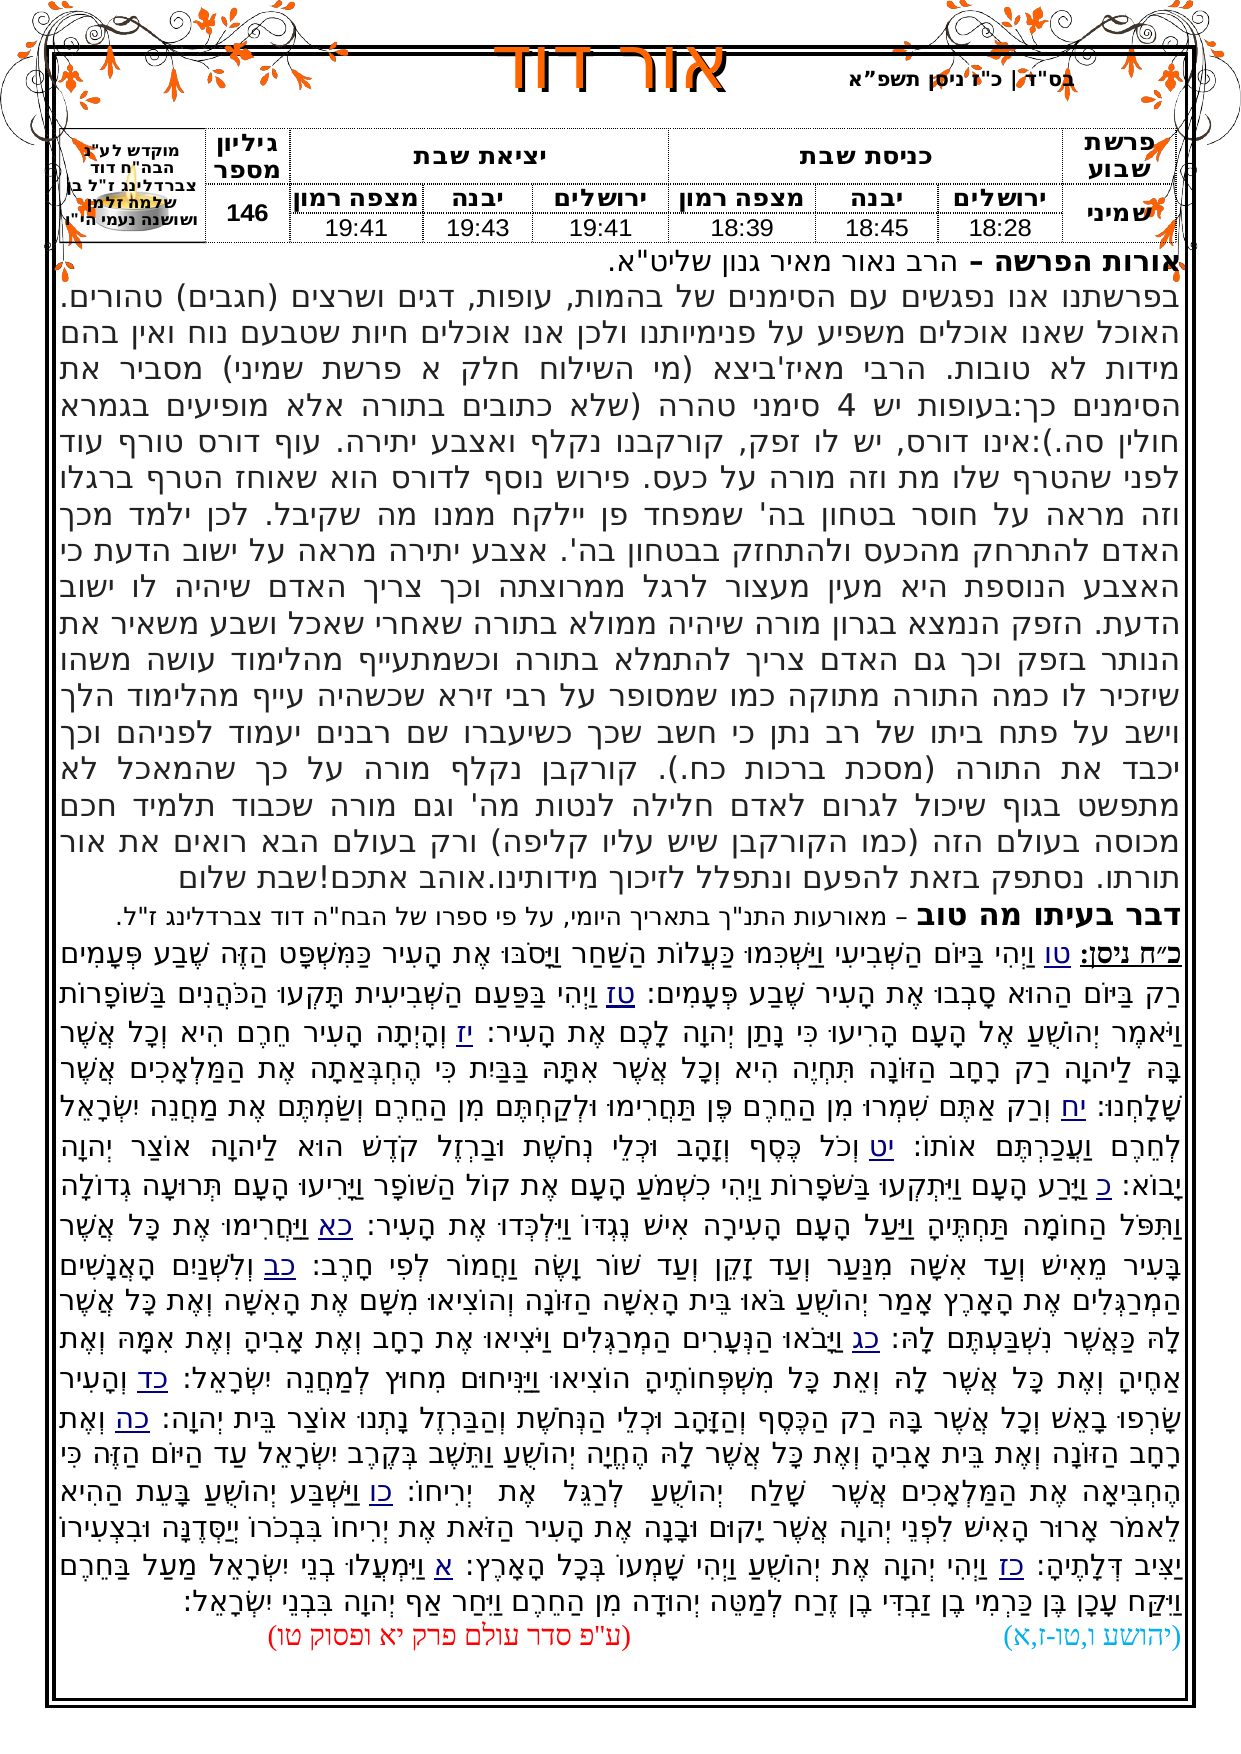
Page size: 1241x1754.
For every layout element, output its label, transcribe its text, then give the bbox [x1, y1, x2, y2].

list (יהושע ו,טו-ז,א) (ע''פ סדר עולם פרק יא ופסוק טו) [59, 1618, 1182, 1652]
picture [341, 221, 349, 229]
list כ״ח ניסן: טו וַיְהִי בַּיּוֹם הַשְּׁבִיעִי וַיַּשְׁכִּמוּ כַּעֲלוֹת הַשַּׁחַר וַיָּסֹבּוּ אֶת הָעִיר כַּמִּשְׁפָּט הַזֶּה שֶׁבַע פְּעָמִים רַק בַּיּוֹם הַהוּא סָבְבוּ אֶת הָעִיר שֶׁבַע פְּעָמִים: טז וַיְהִי בַּפַּעַם הַשְּׁבִיעִית תָּקְעוּ הַכֹּהֲנִים בַּשּׁוֹפָרוֹת וַיֹּאמֶר יְהוֹשֻׁעַ אֶל הָעָם הָרִיעוּ כִּי נָתַן יְהוָה לָכֶם אֶת הָעִיר: יז וְהָיְתָה הָעִיר חֵרֶם הִיא וְכָל אֲשֶׁר בָּהּ לַיהוָה רַק רָחָב הַזּוֹנָה תִּחְיֶה הִיא וְכָל אֲשֶׁר אִתָּהּ בַּבַּיִת כִּי הֶחְבְּאַתָה אֶת הַמַּלְאָכִים אֲשֶׁר שָׁלָחְנוּ: יח וְרַק אַתֶּם שִׁמְרוּ מִן הַחֵרֶם פֶּן תַּחֲרִימוּ וּלְקַחְתֶּם מִן הַחֵרֶם וְשַׂמְתֶּם אֶת מַחֲנֵה יִשְׂרָאֵל לְחֵרֶם וַעֲכַרְתֶּם אוֹתוֹ: יט וְכֹל כֶּסֶף וְזָהָב וּכְלֵי נְחֹשֶׁת וּבַרְזֶל קֹדֶשׁ הוּא לַיהוָה אוֹצַר יְהוָה יָבוֹא: כ וַיָּרַע הָעָם וַיִּתְקְעוּ בַּשֹּׁפָרוֹת וַיְהִי כִשְׁמֹעַ הָעָם אֶת קוֹל הַשּׁוֹפָר וַיָּרִיעוּ הָעָם תְּרוּעָה גְדוֹלָה וַתִּפֹּל הַחוֹמָה תַּחְתֶּיהָ וַיַּעַל הָעָם הָעִירָה אִישׁ נֶגְדּוֹ וַיִּלְכְּדוּ אֶת הָעִיר: כא וַיַּחֲרִימוּ אֶת כָּל אֲשֶׁר בָּעִיר מֵאִישׁ וְעַד אִשָּׁה מִנַּעַר וְעַד זָקֵן וְעַד שׁוֹר וָשֶׂה וַחֲמוֹר לְפִי חָרֶב: כב וְלִשְׁנַיִם הָאֲנָשִׁים הַמְרַגְּלִים אֶת הָאָרֶץ אָמַר יְהוֹשֻׁעַ בֹּאוּ בֵּית הָאִשָּׁה הַזּוֹנָה וְהוֹצִיאוּ מִשָּׁם אֶת הָאִשָּׁה וְאֶת כָּל אֲשֶׁר לָהּ כַּאֲשֶׁר נִשְׁבַּעְתֶּם לָהּ: כג וַיָּבֹאוּ הַנְּעָרִים הַמְרַגְּלִים וַיֹּצִיאוּ אֶת רָחָב וְאֶת אָבִיהָ וְאֶת אִמָּהּ וְאֶת אַחֶיהָ וְאֶת כָּל אֲשֶׁר לָהּ וְאֵת כָּל מִשְׁפְּחוֹתֶיהָ הוֹצִיאוּ וַיַּנִּיחוּם מִחוּץ לְמַחֲנֵה יִשְׂרָאֵל: כד וְהָעִיר שָׂרְפוּ בָאֵשׁ וְכָל אֲשֶׁר בָּהּ רַק הַכֶּסֶף וְהַזָּהָב וּכְלֵי הַנְּחֹשֶׁת וְהַבַּרְזֶל נָתְנוּ אוֹצַר בֵּית יְהוָה: כה וְאֶת רָחָב הַזּוֹנָה וְאֶת בֵּית אָבִיהָ וְאֶת כָּל אֲשֶׁר לָהּ הֶחֱיָה יְהוֹשֻׁעַ וַתֵּשֶׁב בְּקֶרֶב יִשְׂרָאֵל עַד הַיּוֹם הַזֶּה כִּי הֶחְבִּיאָה אֶת הַמַּלְאָכִים אֲשֶׁר שָׁלַח יְהוֹשֻׁעַ לְרַגֵּל אֶת יְרִיחוֹ: כו וַיַּשְׁבַּע יְהוֹשֻׁעַ בָּעֵת הַהִיא לֵאמֹר אָרוּר הָאִישׁ לִפְנֵי יְהוָה אֲשֶׁר יָקוּם וּבָנָה אֶת הָעִיר הַזֹּאת אֶת יְרִיחוֹ בִּבְכֹרוֹ יְיַסְּדֶנָּה וּבִצְעִירוֹ יַצִּיב דְּלָתֶיהָ: כז וַיְהִי יְהוָה אֶת יְהוֹשֻׁעַ וַיְהִי שָׁמְעוֹ בְּכָל הָאָרֶץ: א וַיִּמְעֲלוּ בְנֵי יִשְׂרָאֵל מַעַל בַּחֵרֶם וַיִּקַּח עָכָן בֶּן כַּרְמִי בֶן זַבְדִּי בֶן זֶרַח לְמַטֵּה יְהוּדָה מִן הַחֵרֶם וַיִּחַר אַף יְהוָה בִּבְנֵי יִשְׂרָאֵל: [59, 932, 1182, 1618]
text דבר בעיתו מה טוב – מאורעות התנ"ך בתאריך היומי, על פי ספרו של הבח"ה דוד צברדלינג ז"ל. [59, 896, 1182, 932]
picture [892, 0, 1241, 282]
text בפרשתנו אנו נפגשים עם הסימנים של בהמות, עופות, דגים ושרצים (חגבים) טהורים.האוכל שאנו אוכלים משפיע על פנימיותנו ולכן אנו אוכלים חיות שטבעם נוח ואין בהם מידות לא טובות. הרבי מאיז'ביצא (מי השילוח חלק א פרשת שמיני) מסביר את הסימנים כך:בעופות יש 4 סימני טהרה (שלא כתובים בתורה אלא מופיעים בגמרא חולין סה.):אינו דורס, יש לו זפק, קורקבנו נקלף ואצבע יתירה. עוף דורס טורף עוד לפני שהטרף שלו מת וזה מורה על כעס. פירוש נוסף לדורס הוא שאוחז הטרף ברגלו וזה מראה על חוסר בטחון בה' שמפחד פן יילקח ממנו מה שקיבל. לכן ילמד מכך האדם להתרחק מהכעס ולהתחזק בבטחון בה'. אצבע יתירה מראה על ישוב הדעת כי האצבע הנוספת היא מעין מעצור לרגל ממרוצתה וכך צריך האדם שיהיה לו ישוב הדעת. הזפק הנמצא בגרון מורה שיהיה ממולא בתורה שאחרי שאכל ושבע משאיר את הנותר בזפק וכך גם האדם צריך להתמלא בתורה וכשמתעייף מהלימוד עושה משהו שיזכיר לו כמה התורה מתוקה כמו שמסופר על רבי זירא שכשהיה עייף מהלימוד הלך וישב על פתח ביתו של רב נתן כי חשב שכך כשיעברו שם רבנים יעמוד לפניהם וכך יכבד את התורה (מסכת ברכות כח.). קורקבן נקלף מורה על כך שהמאכל לא מתפשט בגוף שיכול לגרום לאדם חלילה לנטות מה' וגם מורה שכבוד תלמיד חכם מכוסה בעולם הזה (כמו הקורקבן שיש עליו קליפה) ורק בעולם הבא רואים את אור תורתו. נסתפק בזאת להפעם ונתפלל לזיכוך מידותינו.אוהב אתכם!שבת שלום [59, 278, 1182, 896]
picture [892, 56, 1185, 282]
picture [892, 49, 1192, 282]
text אורות הפרשה – הרב נאור מאיר גנון שליט"א. [349, 112, 892, 278]
picture [0, 0, 349, 282]
